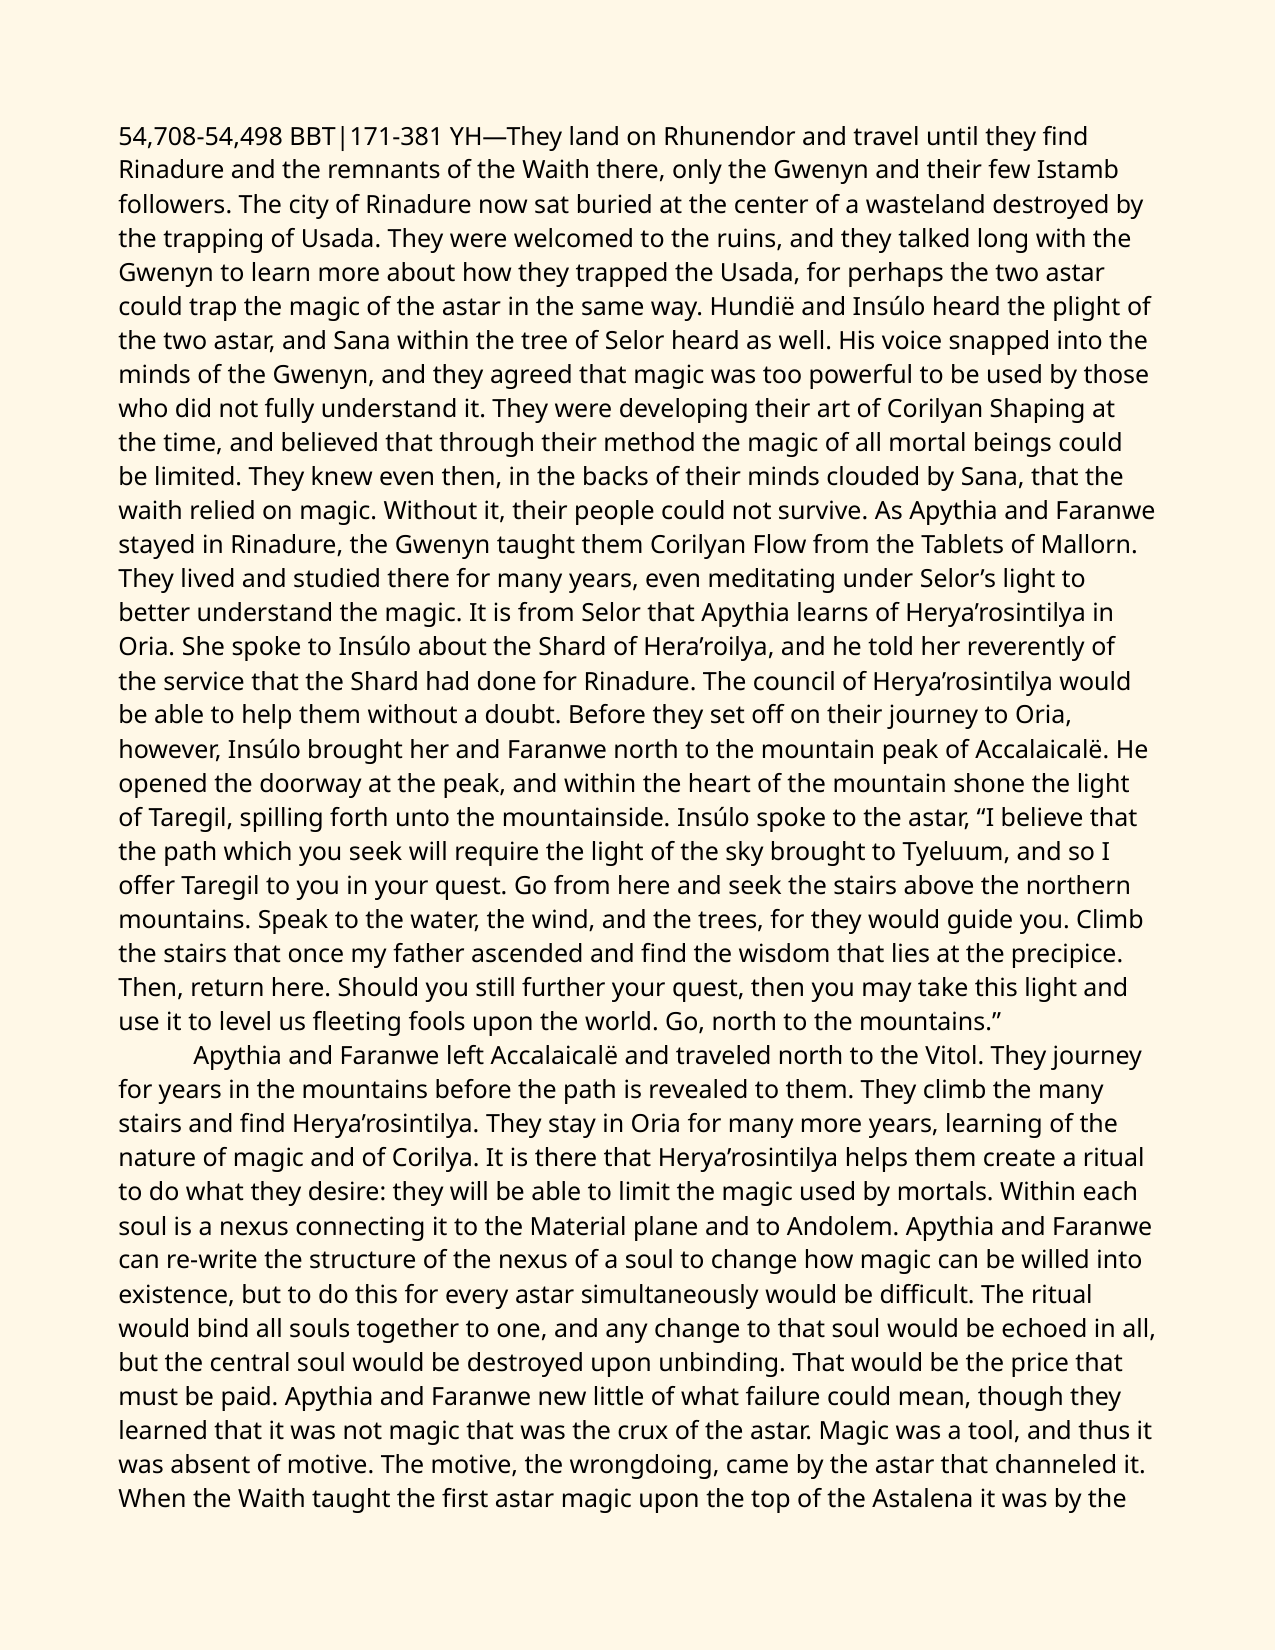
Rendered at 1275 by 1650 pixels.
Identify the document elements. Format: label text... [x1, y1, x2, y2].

text Apythia and Faranwe left Accalaicalë and traveled north to the Vitol. They journey for years in the mountains before the path is revealed to them. They climb the many stairs and find Herya’rosintilya. They stay in Oria for many more years, learning of the nature of magic and of Corilya. It is there that Herya’rosintilya helps them create a ritual to do what they desire: they will be able to limit the magic used by mortals. Within each soul is a nexus connecting it to the Material plane and to Andolem. Apythia and Faranwe can re-write the structure of the nexus of a soul to change how magic can be willed into existence, but to do this for every astar simultaneously would be difficult. The ritual would bind all souls together to one, and any change to that soul would be echoed in all, but the central soul would be destroyed upon unbinding. That would be the price that must be paid. Apythia and Faranwe new little of what failure could mean, though they learned that it was not magic that was the crux of the astar. Magic was a tool, and thus it was absent of motive. The motive, the wrongdoing, came by the astar that channeled it. When the Waith taught the first astar magic upon the top of the Astalena it was by the [118, 1038, 1157, 1515]
text 54,708-54,498 BBT|171-381 YH—They land on Rhunendor and travel until they find Rinadure and the remnants of the Waith there, only the Gwenyn and their few Istamb followers. The city of Rinadure now sat buried at the center of a wasteland destroyed by the trapping of Usada. They were welcomed to the ruins, and they talked long with the Gwenyn to learn more about how they trapped the Usada, for perhaps the two astar could trap the magic of the astar in the same way. Hundië and Insúlo heard the plight of the two astar, and Sana within the tree of Selor heard as well. His voice snapped into the minds of the Gwenyn, and they agreed that magic was too powerful to be used by those who did not fully understand it. They were developing their art of Corilyan Shaping at the time, and believed that through their method the magic of all mortal beings could be limited. They knew even then, in the backs of their minds clouded by Sana, that the waith relied on magic. Without it, their people could not survive. As Apythia and Faranwe stayed in Rinadure, the Gwenyn taught them Corilyan Flow from the Tablets of Mallorn. They lived and studied there for many years, even meditating under Selor’s light to better understand the magic. It is from Selor that Apythia learns of Herya’rosintilya in Oria. She spoke to Insúlo about the Shard of Hera’roilya, and he told her reverently of the service that the Shard had done for Rinadure. The council of Herya’rosintilya would be able to help them without a doubt. Before they set off on their journey to Oria, however, Insúlo brought her and Faranwe north to the mountain peak of Accalaicalë. He opened the doorway at the peak, and within the heart of the mountain shone the light of Taregil, spilling forth unto the mountainside. Insúlo spoke to the astar, “I believe that the path which you seek will require the light of the sky brought to Tyeluum, and so I offer Taregil to you in your quest. Go from here and seek the stairs above the northern mountains. Speak to the water, the wind, and the trees, for they would guide you. Climb the stairs that once my father ascended and find the wisdom that lies at the precipice. Then, return here. Should you still further your quest, then you may take this light and use it to level us fleeting fools upon the world. Go, north to the mountains.” [118, 118, 1157, 1038]
